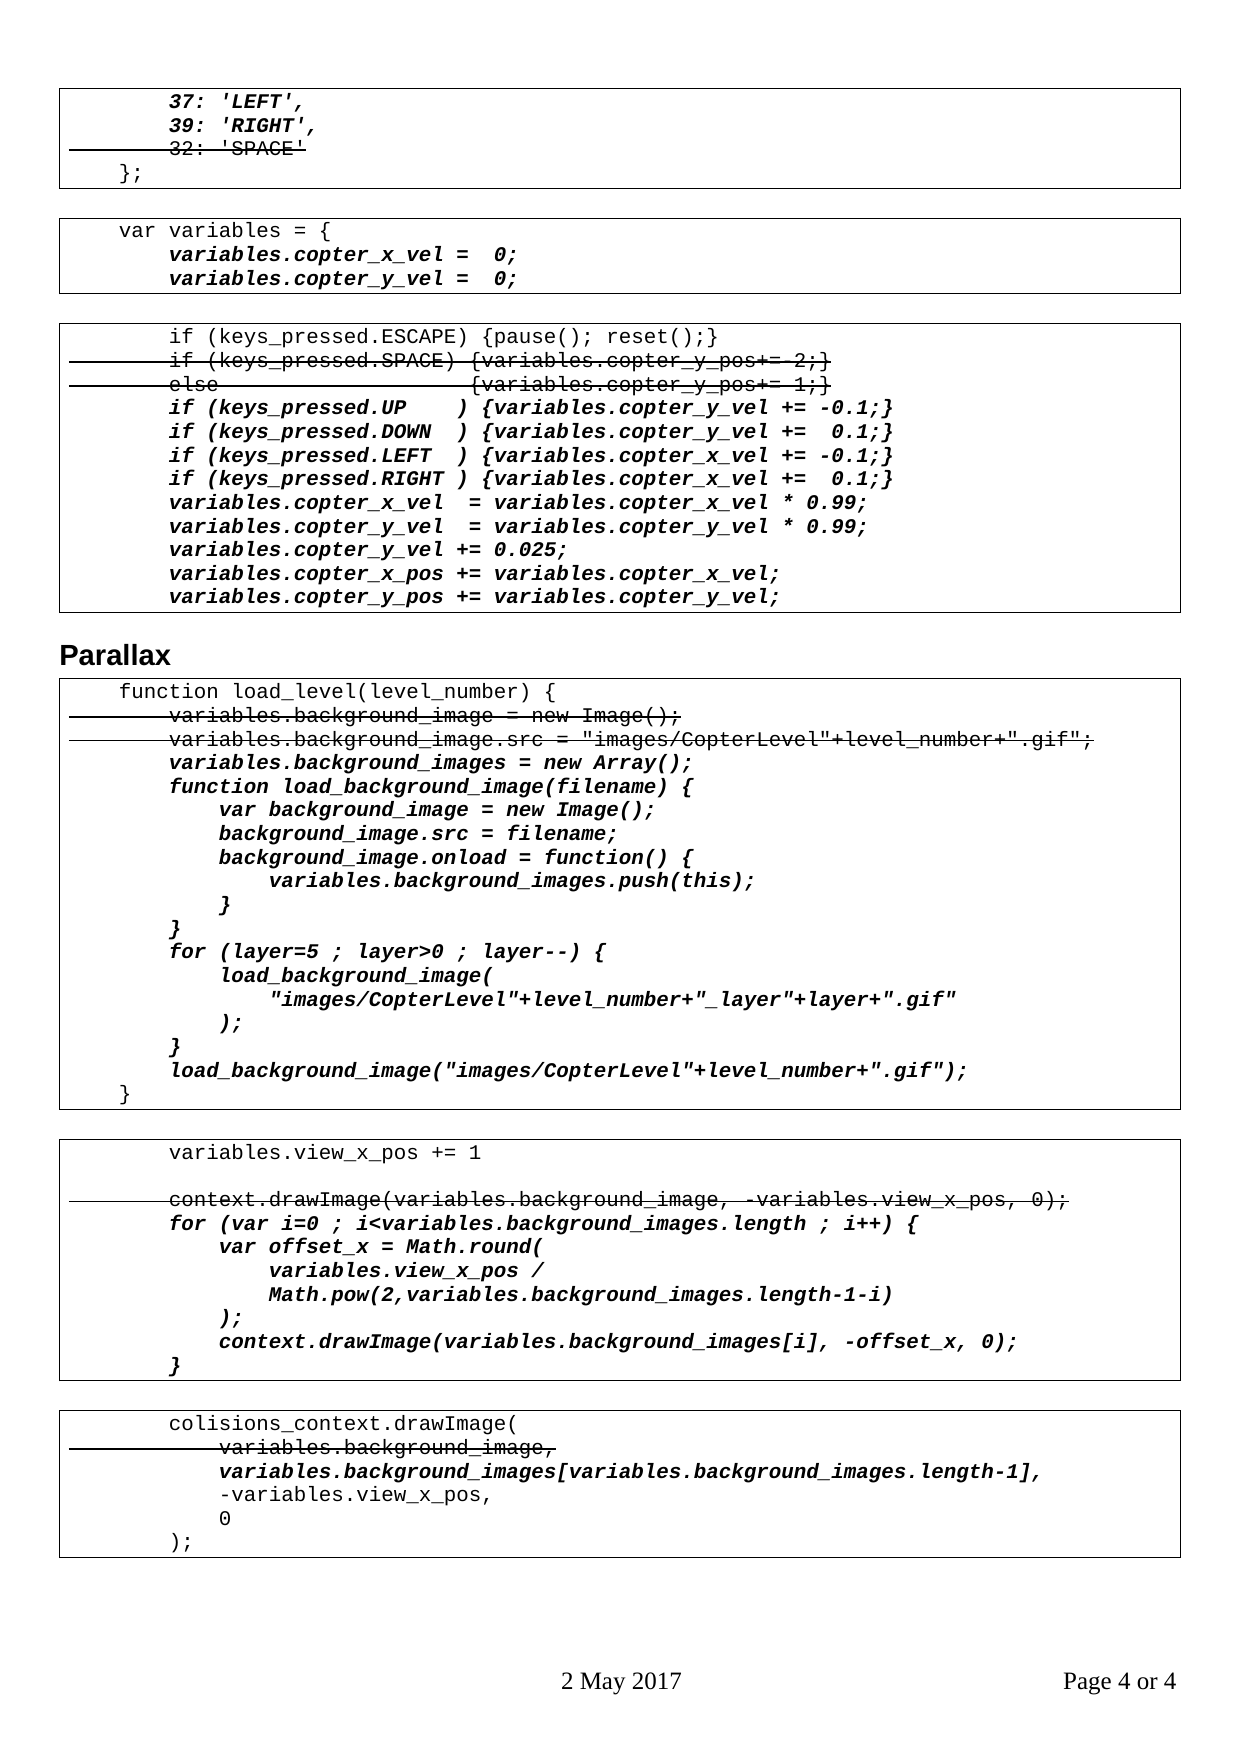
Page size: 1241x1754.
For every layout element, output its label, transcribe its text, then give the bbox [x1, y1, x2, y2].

text background_image.src = filename; [60, 820, 1180, 844]
text if (keys_pressed.LEFT ) {variables.copter_x_vel += -0.1;} [60, 442, 1180, 465]
text variables.view_x_pos / [60, 1257, 1180, 1281]
text function load_level(level_number) { [60, 679, 1180, 702]
text if (keys_pressed.ESCAPE) {pause(); reset();} [60, 324, 1180, 347]
text } [60, 1352, 1180, 1380]
text var background_image = new Image(); [60, 796, 1180, 820]
text } [60, 1080, 1180, 1109]
text load_background_image("images/CopterLevel"+level_number+".gif"); [60, 1056, 1180, 1080]
text variables.copter_x_vel = variables.copter_x_vel * 0.99; [60, 489, 1180, 512]
subtitle Parallax [59, 638, 1181, 672]
text else {variables.copter_y_pos+= 1;} [60, 371, 1180, 394]
text Math.pow(2,variables.background_images.length-1-i) [60, 1281, 1180, 1304]
text variables.copter_y_vel = 0; [60, 265, 1180, 293]
text variables.view_x_pos += 1 [60, 1140, 1180, 1166]
text load_background_image( [60, 962, 1180, 986]
text } [60, 914, 1180, 938]
text ); [60, 1304, 1180, 1328]
text "images/CopterLevel"+level_number+"_layer"+layer+".gif" [60, 986, 1180, 1009]
text context.drawImage(variables.background_images[i], -offset_x, 0); [60, 1328, 1180, 1352]
text variables.copter_y_vel = variables.copter_y_vel * 0.99; [60, 512, 1180, 536]
text colisions_context.drawImage( [60, 1411, 1180, 1434]
text } [60, 1033, 1180, 1056]
text 39: 'RIGHT', [60, 111, 1180, 135]
text var offset_x = Math.round( [60, 1233, 1180, 1257]
text variables.background_image, [60, 1434, 1180, 1457]
text variables.background_image = new Image(); [60, 702, 1180, 725]
text variables.background_image.src = "images/CopterLevel"+level_number+".gif"; [60, 725, 1180, 749]
text function load_background_image(filename) { [60, 773, 1180, 796]
text variables.copter_y_pos += variables.copter_y_vel; [60, 583, 1180, 612]
text if (keys_pressed.DOWN ) {variables.copter_y_vel += 0.1;} [60, 418, 1180, 442]
text -variables.view_x_pos, [60, 1481, 1180, 1505]
text for (var i=0 ; i<variables.background_images.length ; i++) { [60, 1210, 1180, 1233]
text }; [60, 159, 1180, 188]
text if (keys_pressed.SPACE) {variables.copter_y_pos+=-2;} [60, 347, 1180, 371]
text 32: 'SPACE' [60, 135, 1180, 159]
text var variables = { [60, 219, 1180, 241]
text variables.copter_x_pos += variables.copter_x_vel; [60, 560, 1180, 583]
text context.drawImage(variables.background_image, -variables.view_x_pos, 0); [60, 1186, 1180, 1210]
text if (keys_pressed.UP ) {variables.copter_y_vel += -0.1;} [60, 394, 1180, 418]
text ); [60, 1528, 1180, 1557]
text if (keys_pressed.RIGHT ) {variables.copter_x_vel += 0.1;} [60, 465, 1180, 489]
text background_image.onload = function() { [60, 844, 1180, 867]
text variables.background_images.push(this); [60, 867, 1180, 891]
text 0 [60, 1505, 1180, 1528]
text variables.copter_x_vel = 0; [60, 241, 1180, 265]
text variables.background_images[variables.background_images.length-1], [60, 1457, 1180, 1481]
text } [60, 891, 1180, 914]
text 37: 'LEFT', [60, 89, 1180, 111]
text ); [60, 1009, 1180, 1033]
text for (layer=5 ; layer>0 ; layer--) { [60, 938, 1180, 962]
text variables.copter_y_vel += 0.025; [60, 536, 1180, 560]
text variables.background_images = new Array(); [60, 749, 1180, 773]
